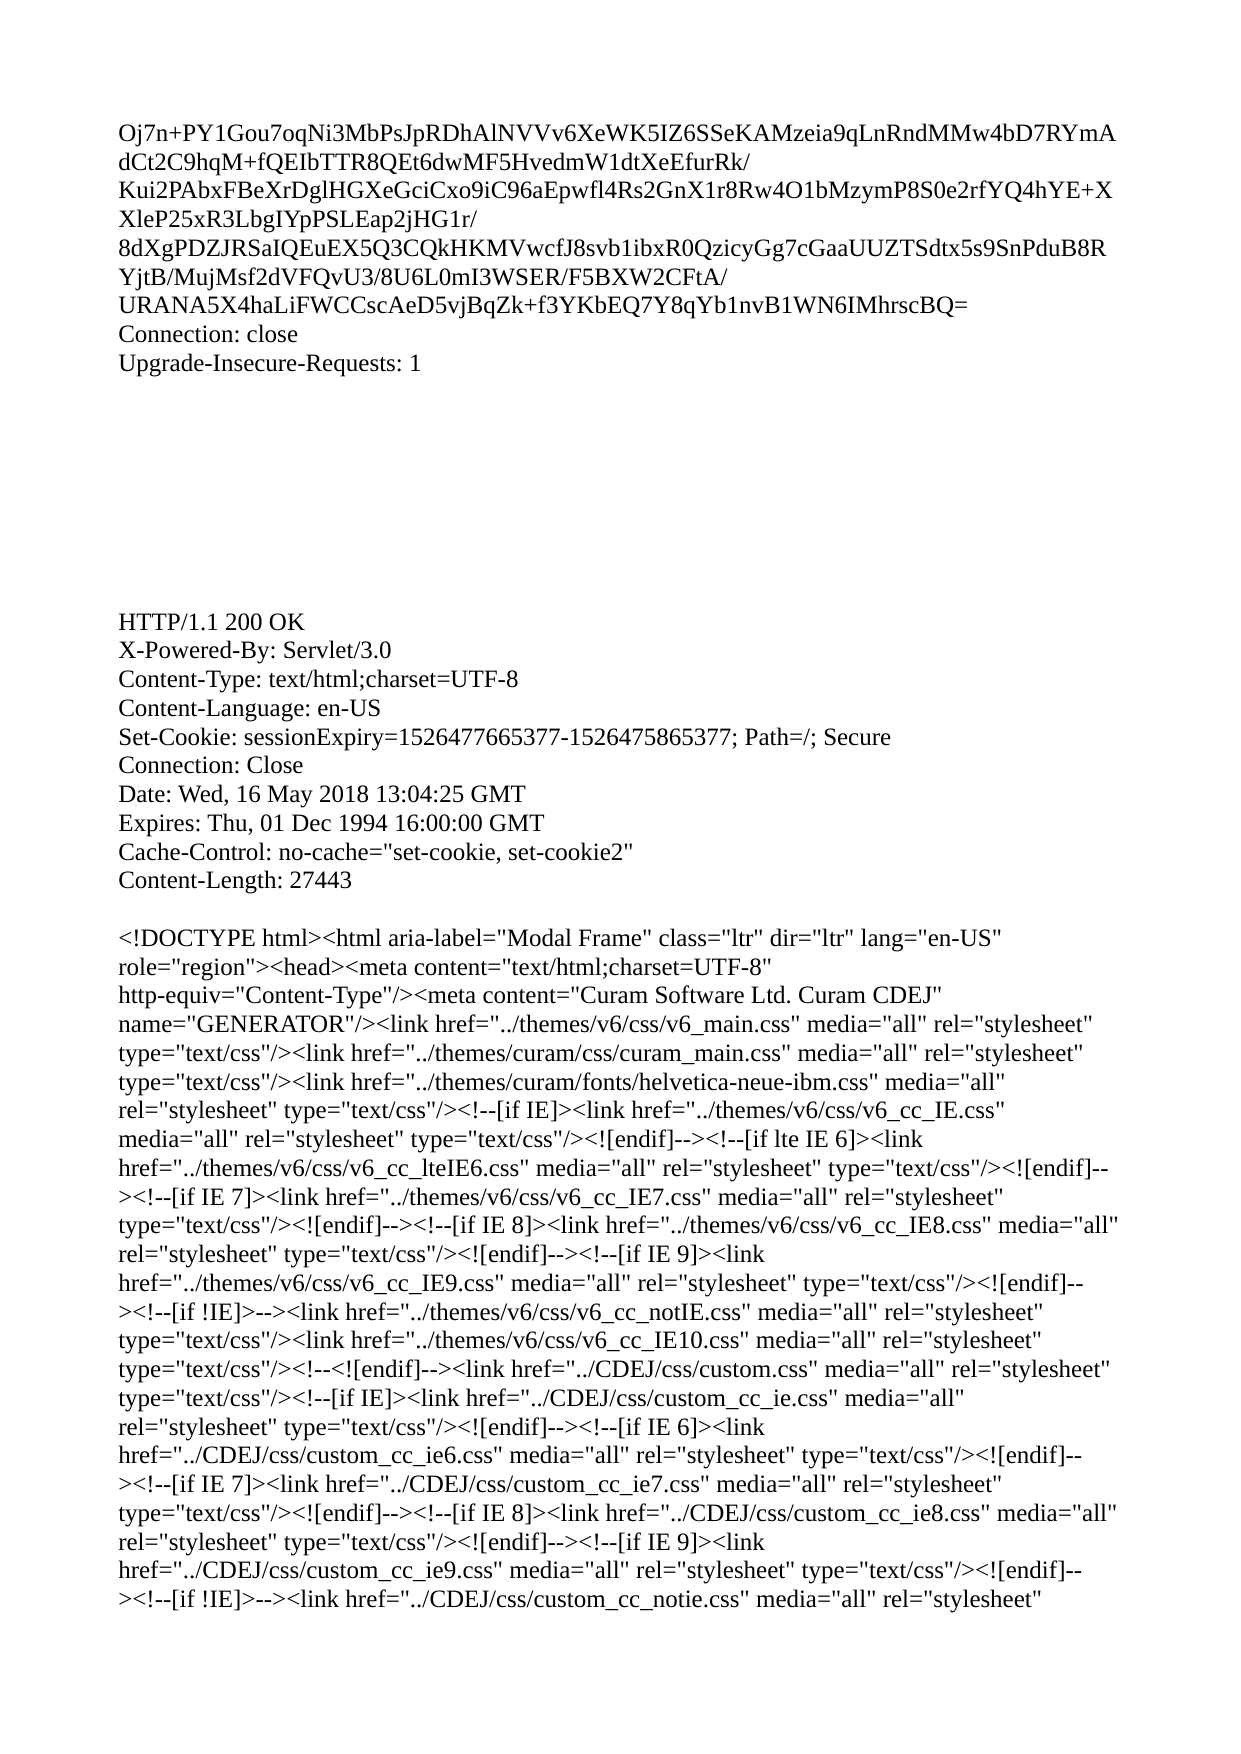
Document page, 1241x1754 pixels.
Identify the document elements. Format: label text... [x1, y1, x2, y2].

text Connection: close [118, 319, 1122, 348]
text Connection: Close [118, 751, 1122, 779]
text Upgrade-Insecure-Requests: 1 [118, 348, 1122, 377]
text Date: Wed, 16 May 2018 13:04:25 GMT [118, 779, 1122, 808]
text Content-Language: en-US [118, 693, 1122, 722]
text Set-Cookie: sessionExpiry=1526477665377-1526475865377; Path=/; Secure [118, 722, 1122, 751]
text X-Powered-By: Servlet/3.0 [118, 636, 1122, 664]
text Oj7n+PY1Gou7oqNi3MbPsJpRDhAlNVVv6XeWK5IZ6SSeKAMzeia9qLnRndMMw4bD7RYmAdCt2C9hqM+fQEIbTTR8QEt6dwMF5HvedmW1dtXeEfurRk/Kui2PAbxFBeXrDglHGXeGciCxo9iC96aEpwfl4Rs2GnX1r8Rw4O1bMzymP8S0e2rfYQ4hYE+XXleP25xR3LbgIYpPSLEap2jHG1r/8dXgPDZJRSaIQEuEX5Q3CQkHKMVwcfJ8svb1ibxR0QzicyGg7cGaaUUZTSdtx5s9SnPduB8RYjtB/MujMsf2dVFQvU3/8U6L0mI3WSER/F5BXW2CFtA/URANA5X4haLiFWCCscAeD5vjBqZk+f3YKbEQ7Y8qYb1nvB1WN6IMhrscBQ= [118, 118, 1122, 319]
text Expires: Thu, 01 Dec 1994 16:00:00 GMT [118, 808, 1122, 837]
text Content-Type: text/html;charset=UTF-8 [118, 664, 1122, 693]
text <!DOCTYPE html><html aria-label="Modal Frame" class="ltr" dir="ltr" lang="en-US" role="region"><head><meta content="text/html;charset=UTF-8" http-equiv="Content-Type"/><meta content="Curam Software Ltd. Curam CDEJ" name="GENERATOR"/><link href="../themes/v6/css/v6_main.css" media="all" rel="stylesheet" type="text/css"/><link href="../themes/curam/css/curam_main.css" media="all" rel="stylesheet" type="text/css"/><link href="../themes/curam/fonts/helvetica-neue-ibm.css" media="all" rel="stylesheet" type="text/css"/><!--[if IE]><link href="../themes/v6/css/v6_cc_IE.css" media="all" rel="stylesheet" type="text/css"/><![endif]--><!--[if lte IE 6]><link href="../themes/v6/css/v6_cc_lteIE6.css" media="all" rel="stylesheet" type="text/css"/><![endif]--><!--[if IE 7]><link href="../themes/v6/css/v6_cc_IE7.css" media="all" rel="stylesheet" type="text/css"/><![endif]--><!--[if IE 8]><link href="../themes/v6/css/v6_cc_IE8.css" media="all" rel="stylesheet" type="text/css"/><![endif]--><!--[if IE 9]><link href="../themes/v6/css/v6_cc_IE9.css" media="all" rel="stylesheet" type="text/css"/><![endif]--><!--[if !IE]>--><link href="../themes/v6/css/v6_cc_notIE.css" media="all" rel="stylesheet" type="text/css"/><link href="../themes/v6/css/v6_cc_IE10.css" media="all" rel="stylesheet" type="text/css"/><!--<![endif]--><link href="../CDEJ/css/custom.css" media="all" rel="stylesheet" type="text/css"/><!--[if IE]><link href="../CDEJ/css/custom_cc_ie.css" media="all" rel="stylesheet" type="text/css"/><![endif]--><!--[if IE 6]><link href="../CDEJ/css/custom_cc_ie6.css" media="all" rel="stylesheet" type="text/css"/><![endif]--><!--[if IE 7]><link href="../CDEJ/css/custom_cc_ie7.css" media="all" rel="stylesheet" type="text/css"/><![endif]--><!--[if IE 8]><link href="../CDEJ/css/custom_cc_ie8.css" media="all" rel="stylesheet" type="text/css"/><![endif]--><!--[if IE 9]><link href="../CDEJ/css/custom_cc_ie9.css" media="all" rel="stylesheet" type="text/css"/><![endif]--><!--[if !IE]>--><link href="../CDEJ/css/custom_cc_notie.css" media="all" rel="stylesheet" [118, 923, 1122, 1613]
text HTTP/1.1 200 OK [118, 607, 1122, 636]
text Content-Length: 27443 [118, 866, 1122, 894]
text Cache-Control: no-cache="set-cookie, set-cookie2" [118, 837, 1122, 866]
